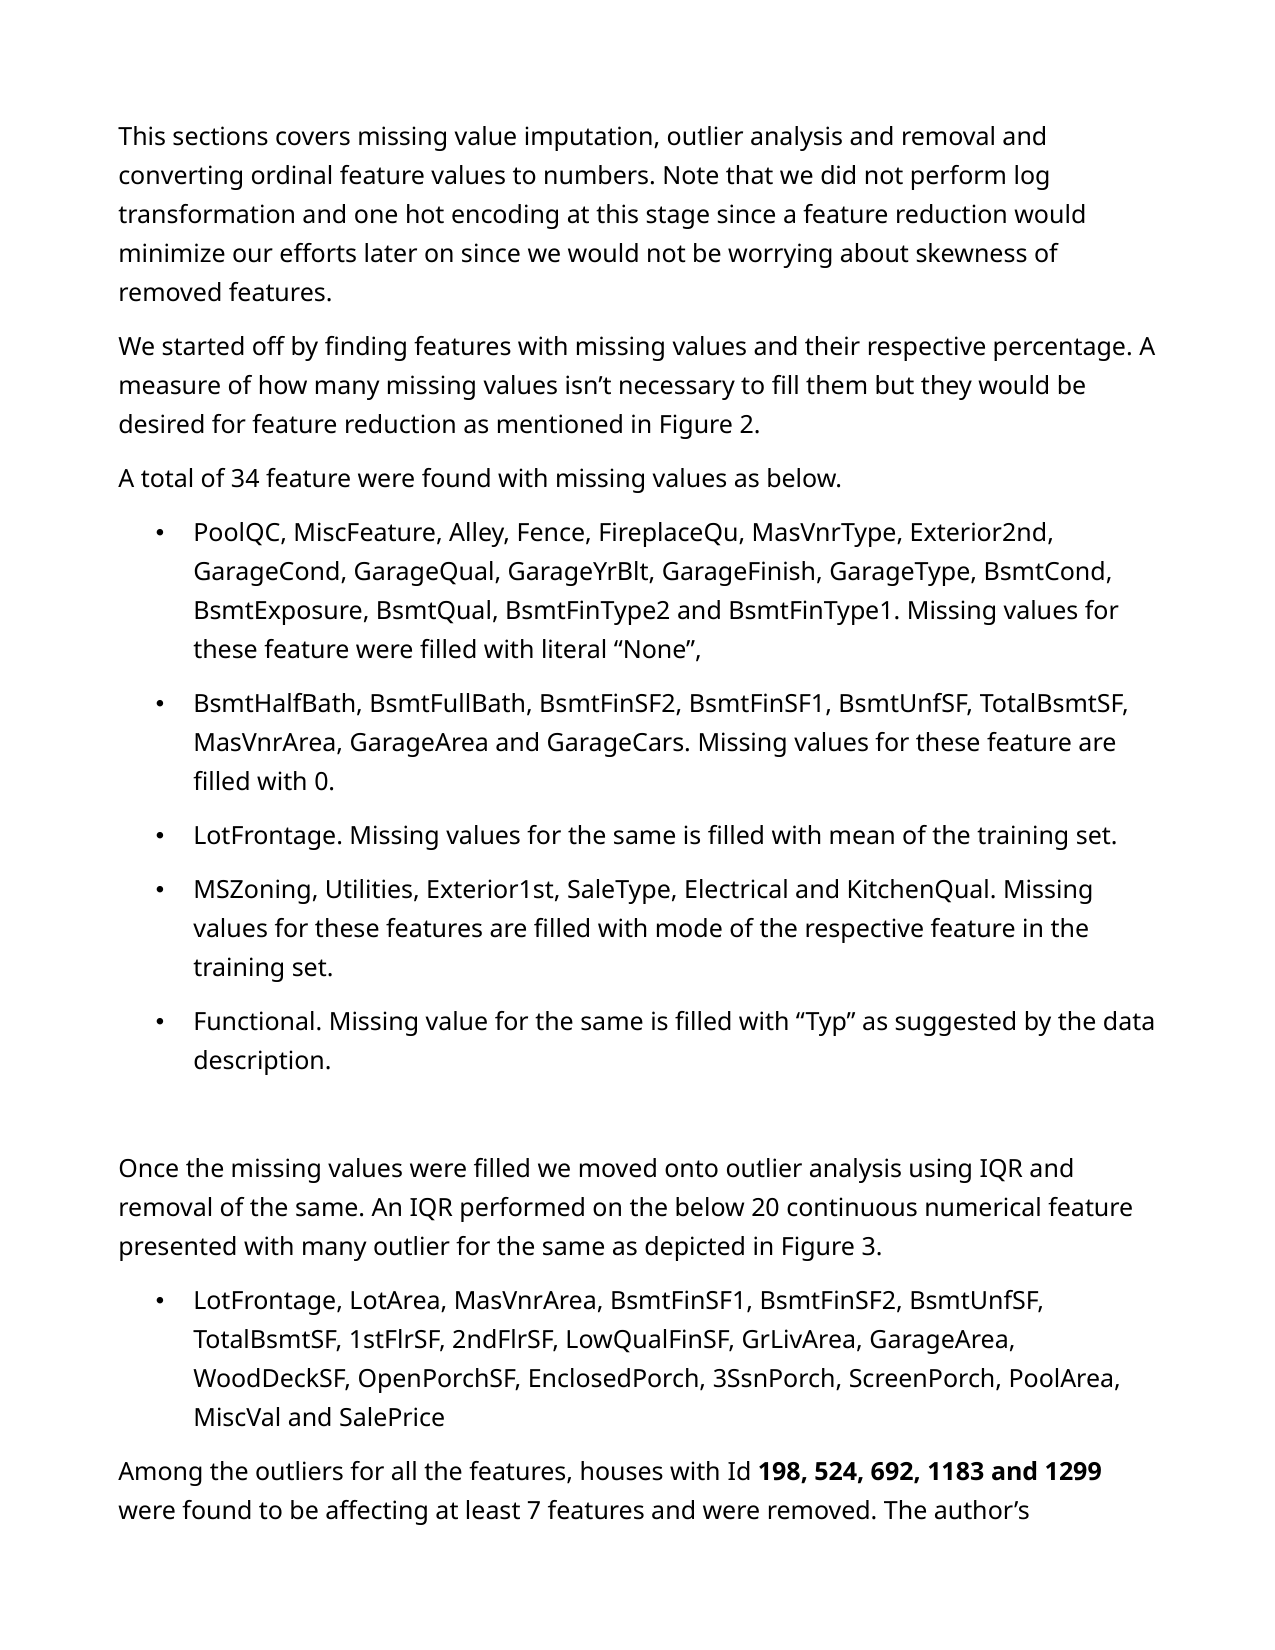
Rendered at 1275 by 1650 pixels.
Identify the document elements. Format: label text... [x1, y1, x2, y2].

list BsmtHalfBath, BsmtFullBath, BsmtFinSF2, BsmtFinSF1, BsmtUnfSF, TotalBsmtSF, MasVnrArea, GarageArea and GarageCars. Missing values for these feature are filled with 0. [156, 686, 1157, 798]
text Once the missing values were filled we moved onto outlier analysis using IQR and removal of the same. An IQR performed on the below 20 continuous numerical feature presented with many outlier for the same as depicted in Figure 3. [118, 1150, 1157, 1263]
list LotFrontage. Missing values for the same is filled with mean of the training set. [156, 818, 1157, 852]
text A total of 34 feature were found with missing values as below. [118, 461, 1157, 495]
list PoolQC, MiscFeature, Alley, Fence, FireplaceQu, MasVnrType, Exterior2nd, GarageCond, GarageQual, GarageYrBlt, GarageFinish, GarageType, BsmtCond, BsmtExposure, BsmtQual, BsmtFinType2 and BsmtFinType1. Missing values for these feature were filled with literal “None”, [156, 514, 1157, 666]
text Among the outliers for all the features, houses with Id 198, 524, 692, 1183 and 1299 were found to be affecting at least 7 features and were removed. The author’s [118, 1453, 1157, 1527]
list MSZoning, Utilities, Exterior1st, SaleType, Electrical and KitchenQual. Missing values for these features are filled with mode of the respective feature in the training set. [156, 871, 1157, 984]
list LotFrontage, LotArea, MasVnrArea, BsmtFinSF1, BsmtFinSF2, BsmtUnfSF, TotalBsmtSF, 1stFlrSF, 2ndFlrSF, LowQualFinSF, GrLivArea, GarageArea, WoodDeckSF, OpenPorchSF, EnclosedPorch, 3SsnPorch, ScreenPorch, PoolArea, MiscVal and SalePrice [156, 1282, 1157, 1434]
text We started off by finding features with missing values and their respective percentage. A measure of how many missing values isn’t necessary to fill them but they would be desired for feature reduction as mentioned in Figure 2. [118, 328, 1157, 441]
list Functional. Missing value for the same is filled with “Typ” as suggested by the data description. [156, 1003, 1157, 1077]
text This sections covers missing value imputation, outlier analysis and removal and converting ordinal feature values to numbers. Note that we did not perform log transformation and one hot encoding at this stage since a feature reduction would minimize our efforts later on since we would not be worrying about skewness of removed features. [118, 118, 1157, 309]
